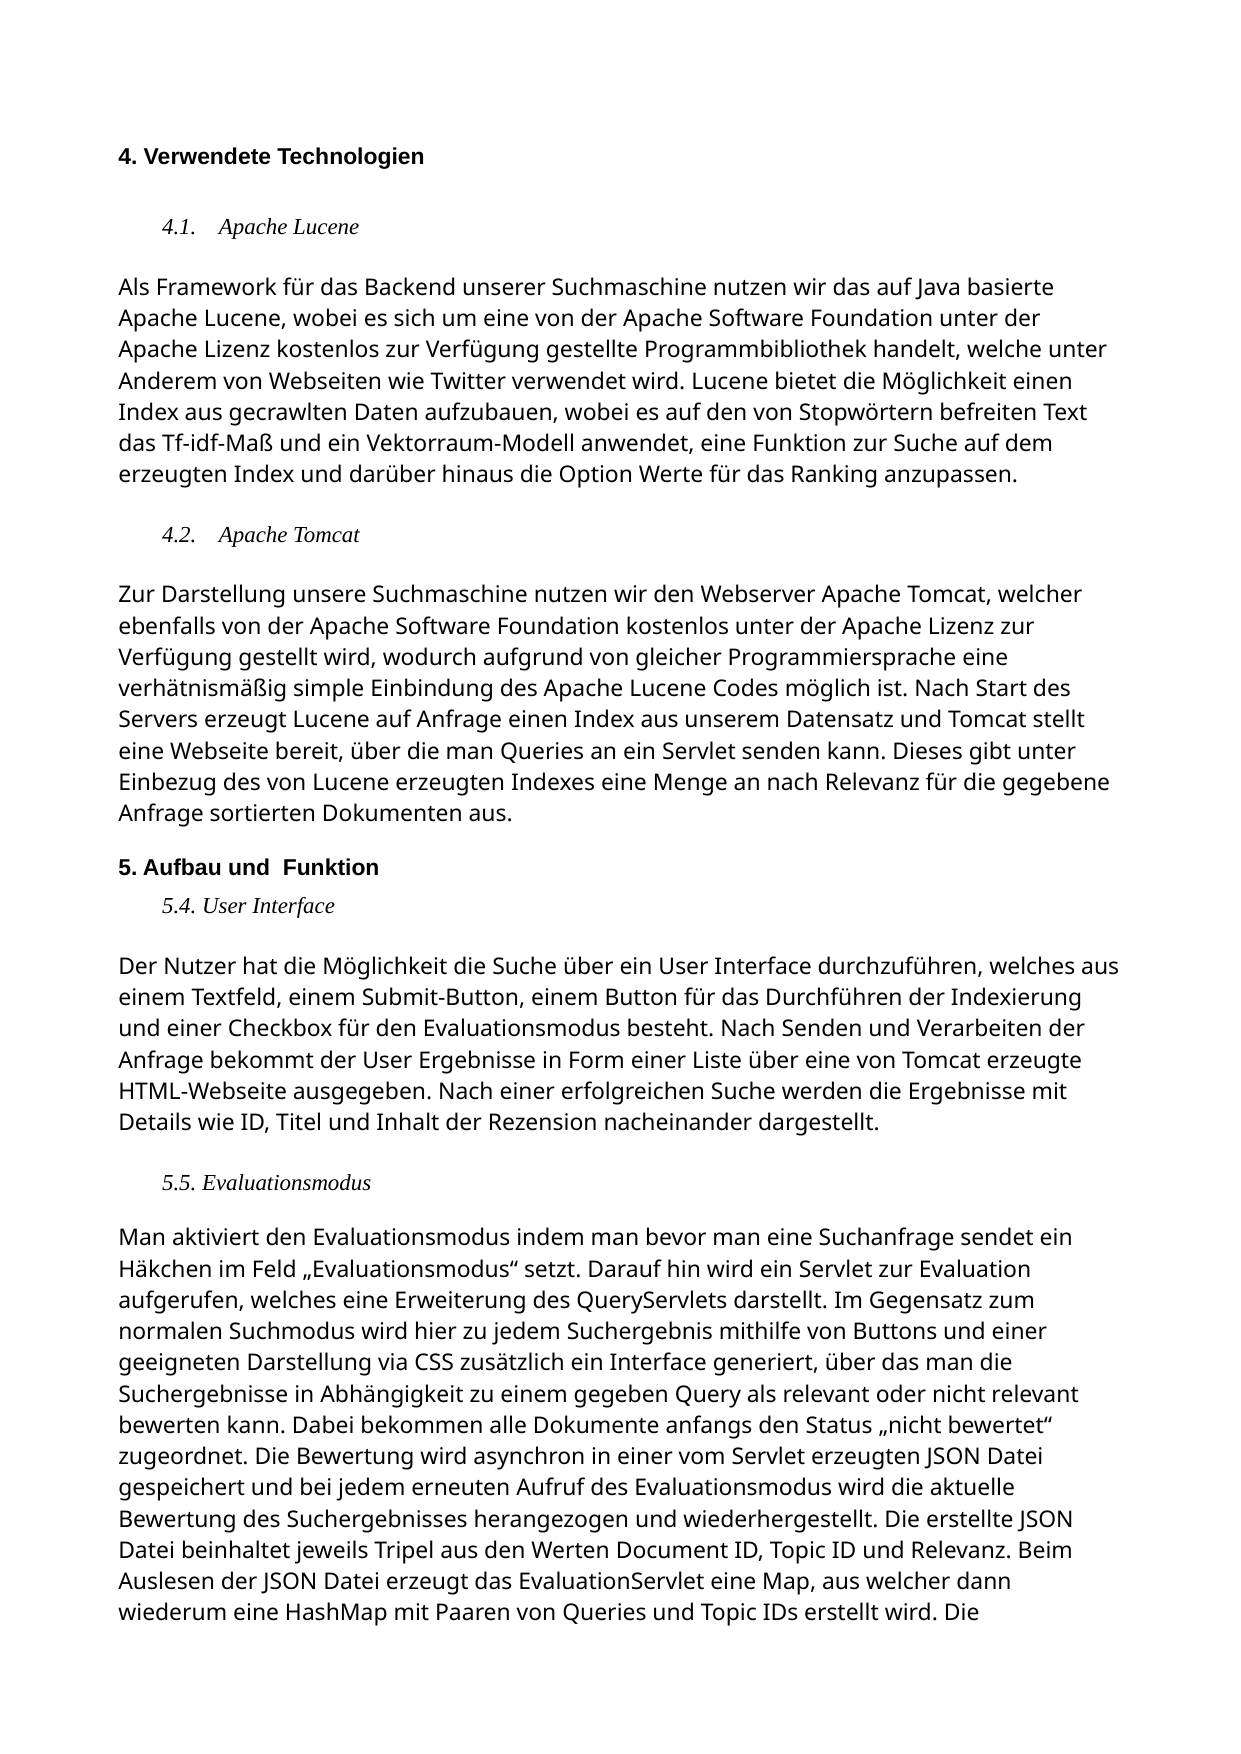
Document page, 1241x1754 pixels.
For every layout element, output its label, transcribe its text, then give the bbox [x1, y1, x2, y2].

text 4.1. Apache Lucene [118, 213, 1122, 239]
text Zur Darstellung unsere Suchmaschine nutzen wir den Webserver Apache Tomcat, welcher ebenfalls von der Apache Software Foundation kostenlos unter der Apache Lizenz zur Verfügung gestellt wird, wodurch aufgrund von gleicher Programmiersprache eine verhätnismäßig simple Einbindung des Apache Lucene Codes möglich ist. Nach Start des Servers erzeugt Lucene auf Anfrage einen Index aus unserem Datensatz und Tomcat stellt eine Webseite bereit, über die man Queries an ein Servlet senden kann. Dieses gibt unter Einbezug des von Lucene erzeugten Indexes eine Menge an nach Relevanz für die gegebene Anfrage sortierten Dokumenten aus. [118, 578, 1122, 828]
text 5.5. Evaluationsmodus [118, 1169, 1122, 1195]
text 5.4. User Interface [118, 892, 1122, 919]
title 5. Aufbau und Funktion [118, 853, 1122, 880]
title 4. Verwendete Technologien [118, 143, 1122, 169]
text Der Nutzer hat die Möglichkeit die Suche über ein User Interface durchzuführen, welches aus einem Textfeld, einem Submit-Button, einem Button für das Durchführen der Indexierung und einer Checkbox für den Evaluationsmodus besteht. Nach Senden und Verarbeiten der Anfrage bekommt der User Ergebnisse in Form einer Liste über eine von Tomcat erzeugte HTML-Webseite ausgegeben. Nach einer erfolgreichen Suche werden die Ergebnisse mit Details wie ID, Titel und Inhalt der Rezension nacheinander dargestellt. [118, 950, 1122, 1137]
text 4.2. Apache Tomcat [118, 521, 1122, 547]
text Als Framework für das Backend unserer Suchmaschine nutzen wir das auf Java basierte Apache Lucene, wobei es sich um eine von der Apache Software Foundation unter der Apache Lizenz kostenlos zur Verfügung gestellte Programmbibliothek handelt, welche unter Anderem von Webseiten wie Twitter verwendet wird. Lucene bietet die Möglichkeit einen Index aus gecrawlten Daten aufzubauen, wobei es auf den von Stopwörtern befreiten Text das Tf-idf-Maß und ein Vektorraum-Modell anwendet, eine Funktion zur Suche auf dem erzeugten Index und darüber hinaus die Option Werte für das Ranking anzupassen. [118, 271, 1122, 489]
text Man aktiviert den Evaluationsmodus indem man bevor man eine Suchanfrage sendet ein Häkchen im Feld „Evaluationsmodus“ setzt. Darauf hin wird ein Servlet zur Evaluation aufgerufen, welches eine Erweiterung des QueryServlets darstellt. Im Gegensatz zum normalen Suchmodus wird hier zu jedem Suchergebnis mithilfe von Buttons und einer geeigneten Darstellung via CSS zusätzlich ein Interface generiert, über das man die Suchergebnisse in Abhängigkeit zu einem gegeben Query als relevant oder nicht relevant bewerten kann. Dabei bekommen alle Dokumente anfangs den Status „nicht bewertet“ zugeordnet. Die Bewertung wird asynchron in einer vom Servlet erzeugten JSON Datei gespeichert und bei jedem erneuten Aufruf des Evaluationsmodus wird die aktuelle Bewertung des Suchergebnisses herangezogen und wiederhergestellt. Die erstellte JSON Datei beinhaltet jeweils Tripel aus den Werten Document ID, Topic ID und Relevanz. Beim Auslesen der JSON Datei erzeugt das EvaluationServlet eine Map, aus welcher dann wiederum eine HashMap mit Paaren von Queries und Topic IDs erstellt wird. Die [118, 1221, 1122, 1628]
